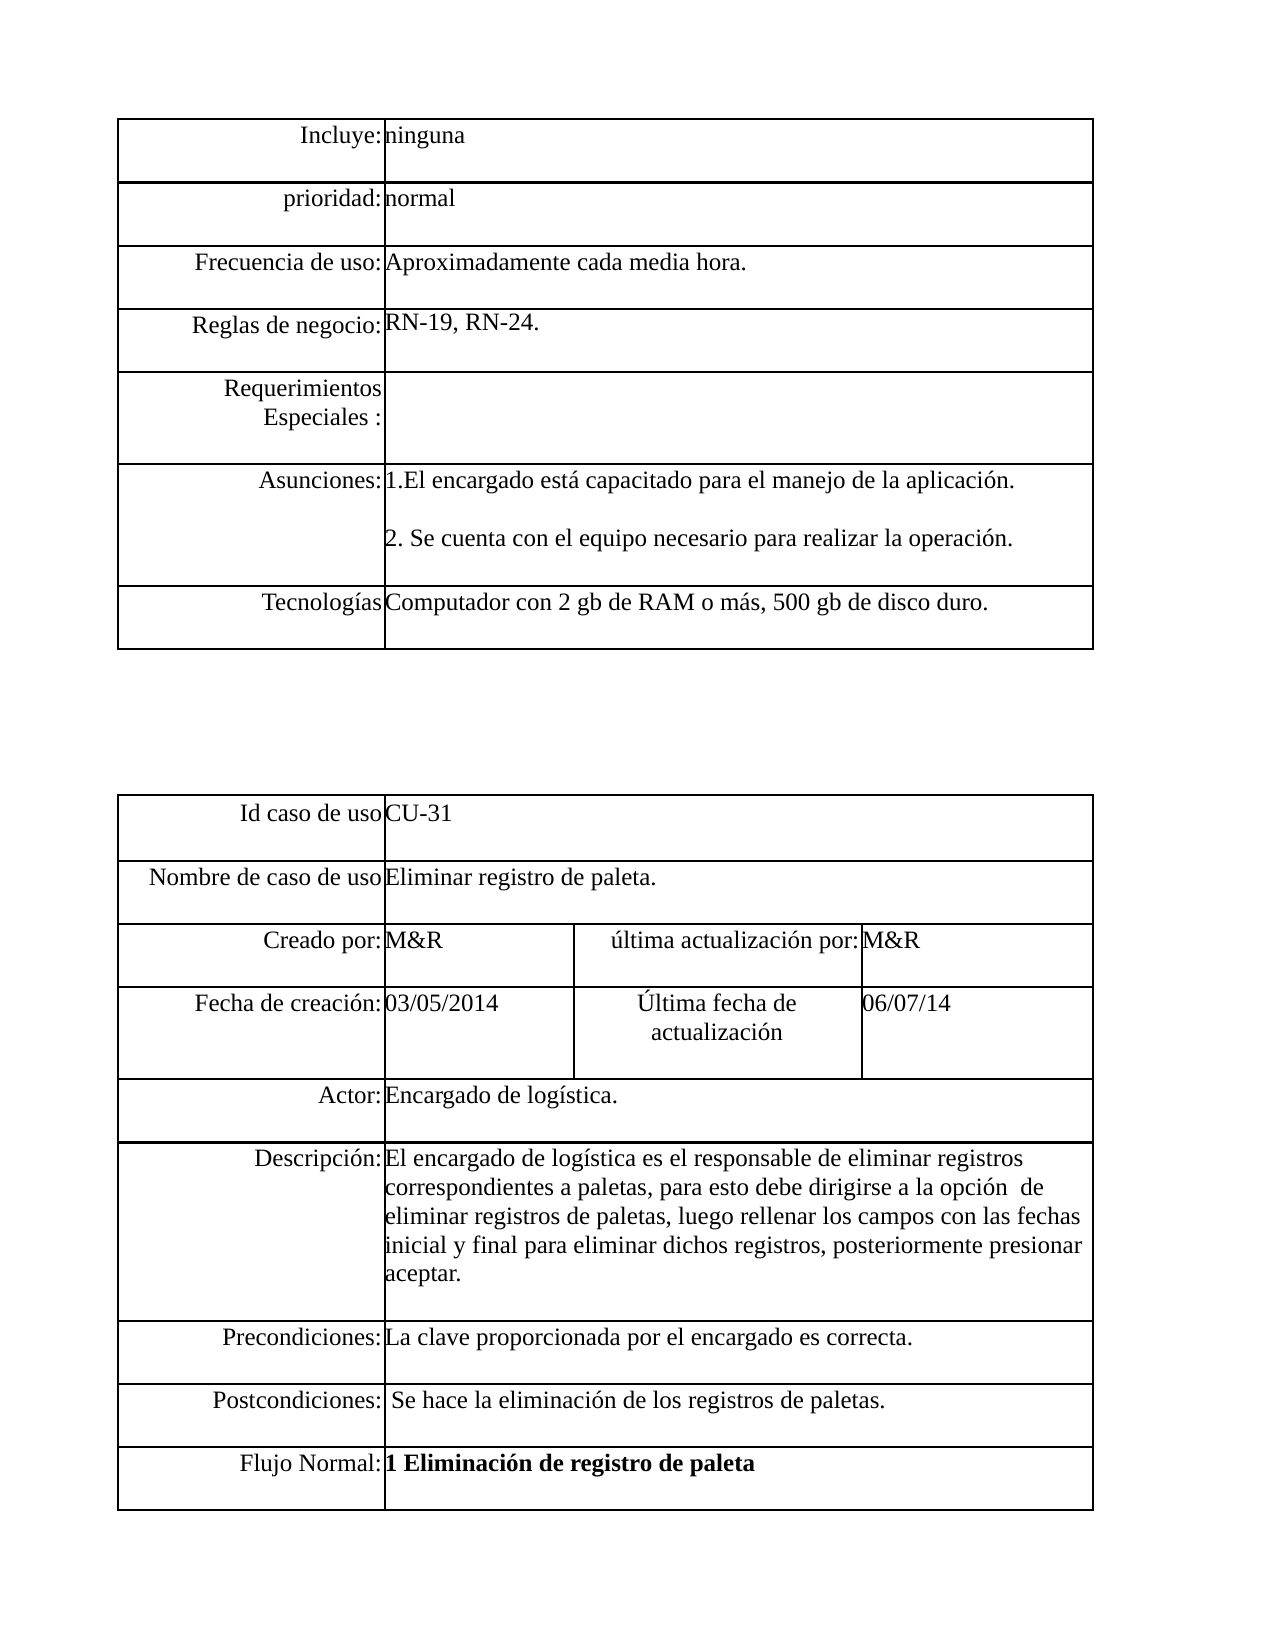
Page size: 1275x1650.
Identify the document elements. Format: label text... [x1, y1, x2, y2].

table_cell Última fecha de actualización [575, 988, 861, 1078]
table_cell Asunciones: [119, 465, 384, 584]
table_cell 07/06/14 [863, 988, 1092, 1078]
table_cell M&R [386, 925, 573, 986]
table_cell Descripción: [119, 1144, 384, 1319]
table_cell Precondiciones: [119, 1322, 384, 1383]
table_cell Eliminar registro de paleta. [386, 862, 1092, 923]
table_cell Incluye: [119, 120, 384, 181]
table_cell Se hace la eliminación de los registros de paletas. [386, 1385, 1092, 1446]
table_header Id caso de uso [119, 796, 384, 860]
table_cell Nombre de caso de uso [119, 862, 384, 923]
table_cell Computador con 2 gb de RAM o más, 500 gb de disco duro. [386, 587, 1092, 648]
table_cell 1 Eliminación de registro de paleta [386, 1448, 1092, 1509]
table_cell La clave proporcionada por el encargado es correcta. [386, 1322, 1092, 1383]
table_cell última actualización por: [575, 925, 861, 986]
table_cell Actor: [119, 1080, 384, 1141]
table_cell Requerimientos Especiales : [119, 373, 384, 463]
table_cell normal [386, 184, 1092, 244]
table_cell [386, 373, 1092, 463]
table_cell Reglas de negocio: [119, 310, 384, 371]
table_cell Aproximadamente cada media hora. [386, 247, 1092, 308]
table_cell 03/05/2014 [386, 988, 573, 1078]
table_cell Flujo Normal: [119, 1448, 384, 1509]
table_cell Frecuencia de uso: [119, 247, 384, 308]
table_cell prioridad: [119, 184, 384, 244]
table_cell 1.El encargado está capacitado para el manejo de la aplicación. 2. Se cuenta con el equipo necesario para realizar la operación. [386, 465, 1092, 584]
table_cell Creado por: [119, 925, 384, 986]
table_cell El encargado de logística es el responsable de eliminar registros correspondientes a paletas, para esto debe dirigirse a la opción de eliminar registros de paletas, luego rellenar los campos con las fechas inicial y final para eliminar dichos registros, posteriormente presionar aceptar. [386, 1144, 1092, 1319]
table_cell Postcondiciones: [119, 1385, 384, 1446]
table_cell RN-19, RN-24. [386, 310, 1092, 371]
table_cell Tecnologías [119, 587, 384, 648]
table_cell ninguna [386, 120, 1092, 181]
table_cell M&R [863, 925, 1092, 986]
table_cell Encargado de logística. [386, 1080, 1092, 1141]
table_cell Fecha de creación: [119, 988, 384, 1078]
table_header CU-31 [386, 796, 1092, 860]
